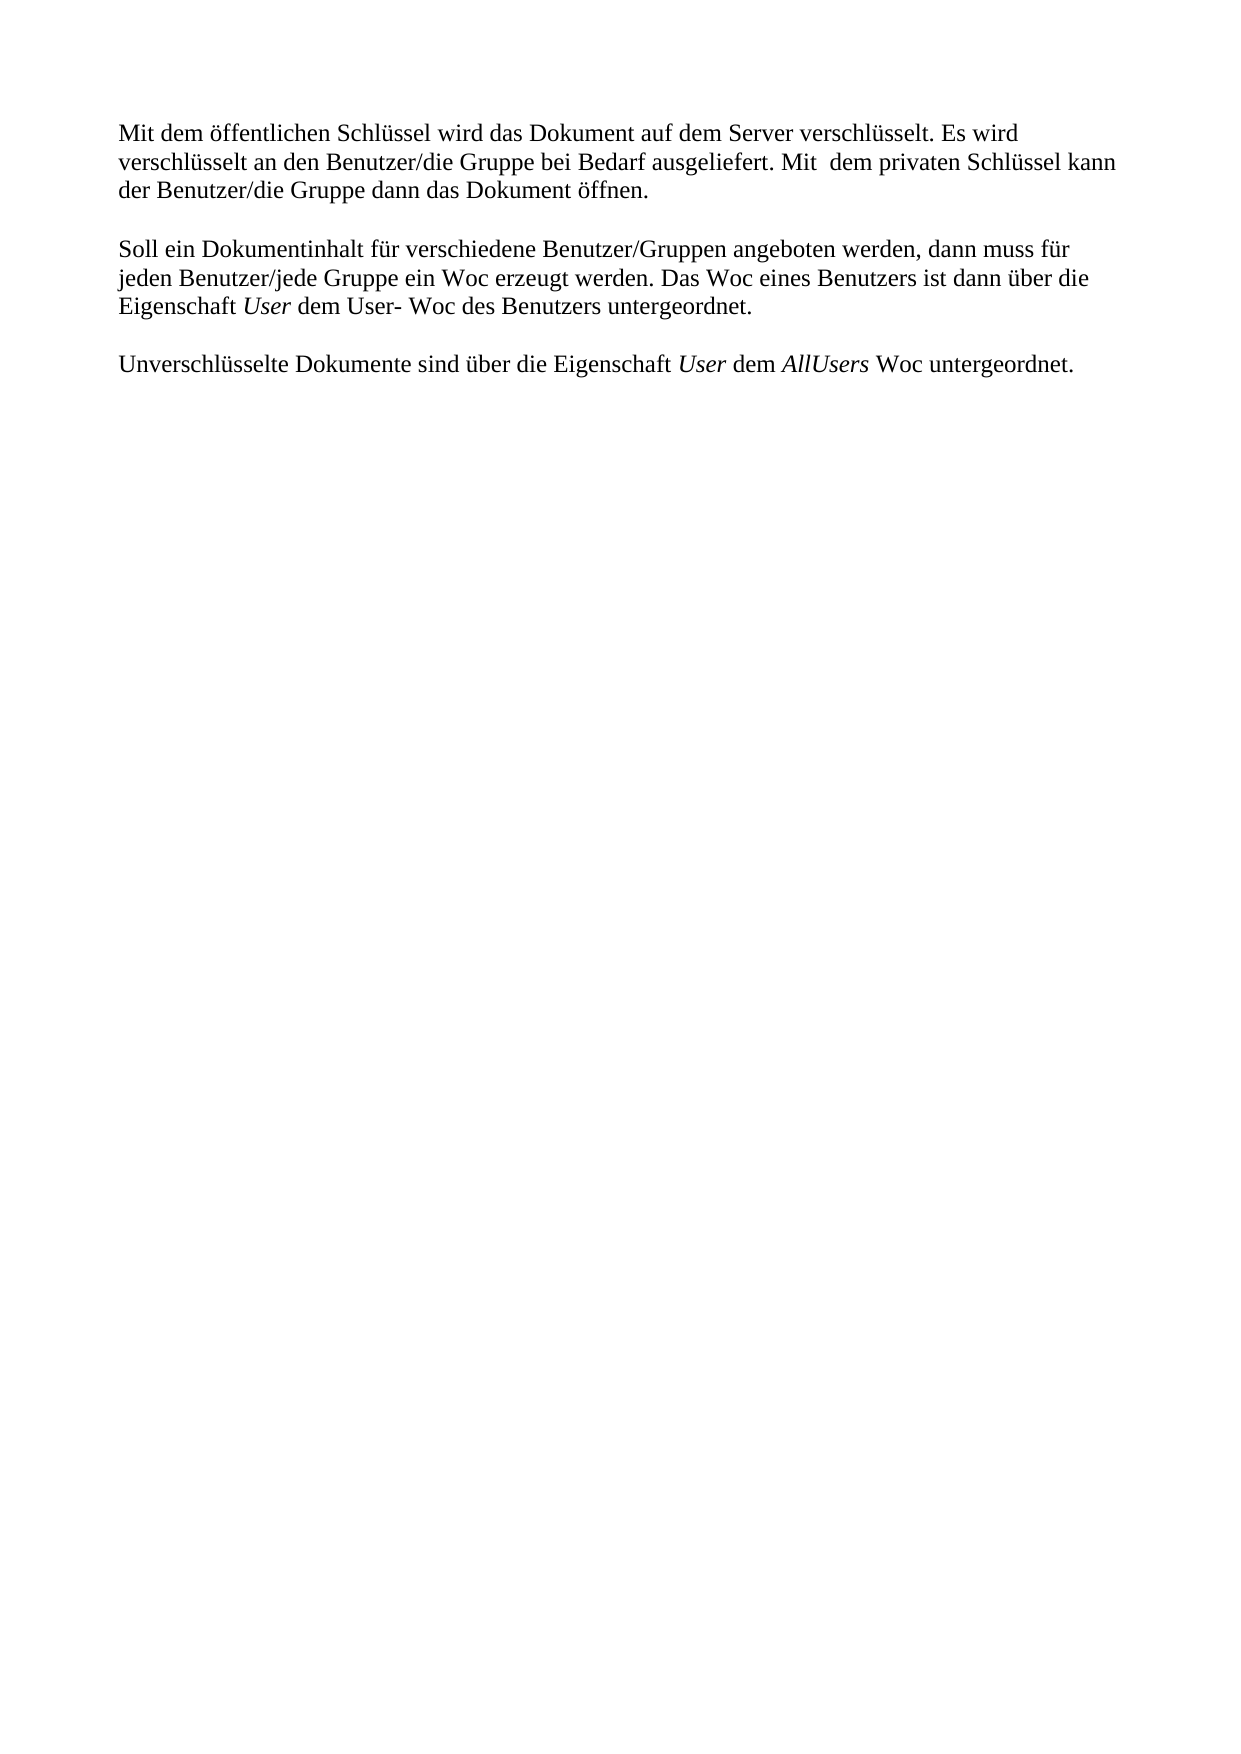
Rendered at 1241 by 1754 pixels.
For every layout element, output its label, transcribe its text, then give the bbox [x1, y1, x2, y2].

text Unverschlüsselte Dokumente sind über die Eigenschaft User dem AllUsers Woc untergeordnet. [118, 349, 1122, 378]
text Mit dem öffentlichen Schlüssel wird das Dokument auf dem Server verschlüsselt. Es wird verschlüsselt an den Benutzer/die Gruppe bei Bedarf ausgeliefert. Mit dem privaten Schlüssel kann der Benutzer/die Gruppe dann das Dokument öffnen. [118, 118, 1122, 204]
text Soll ein Dokumentinhalt für verschiedene Benutzer/Gruppen angeboten werden, dann muss für jeden Benutzer/jede Gruppe ein Woc erzeugt werden. Das Woc eines Benutzers ist dann über die Eigenschaft User dem User- Woc des Benutzers untergeordnet. [118, 234, 1122, 320]
